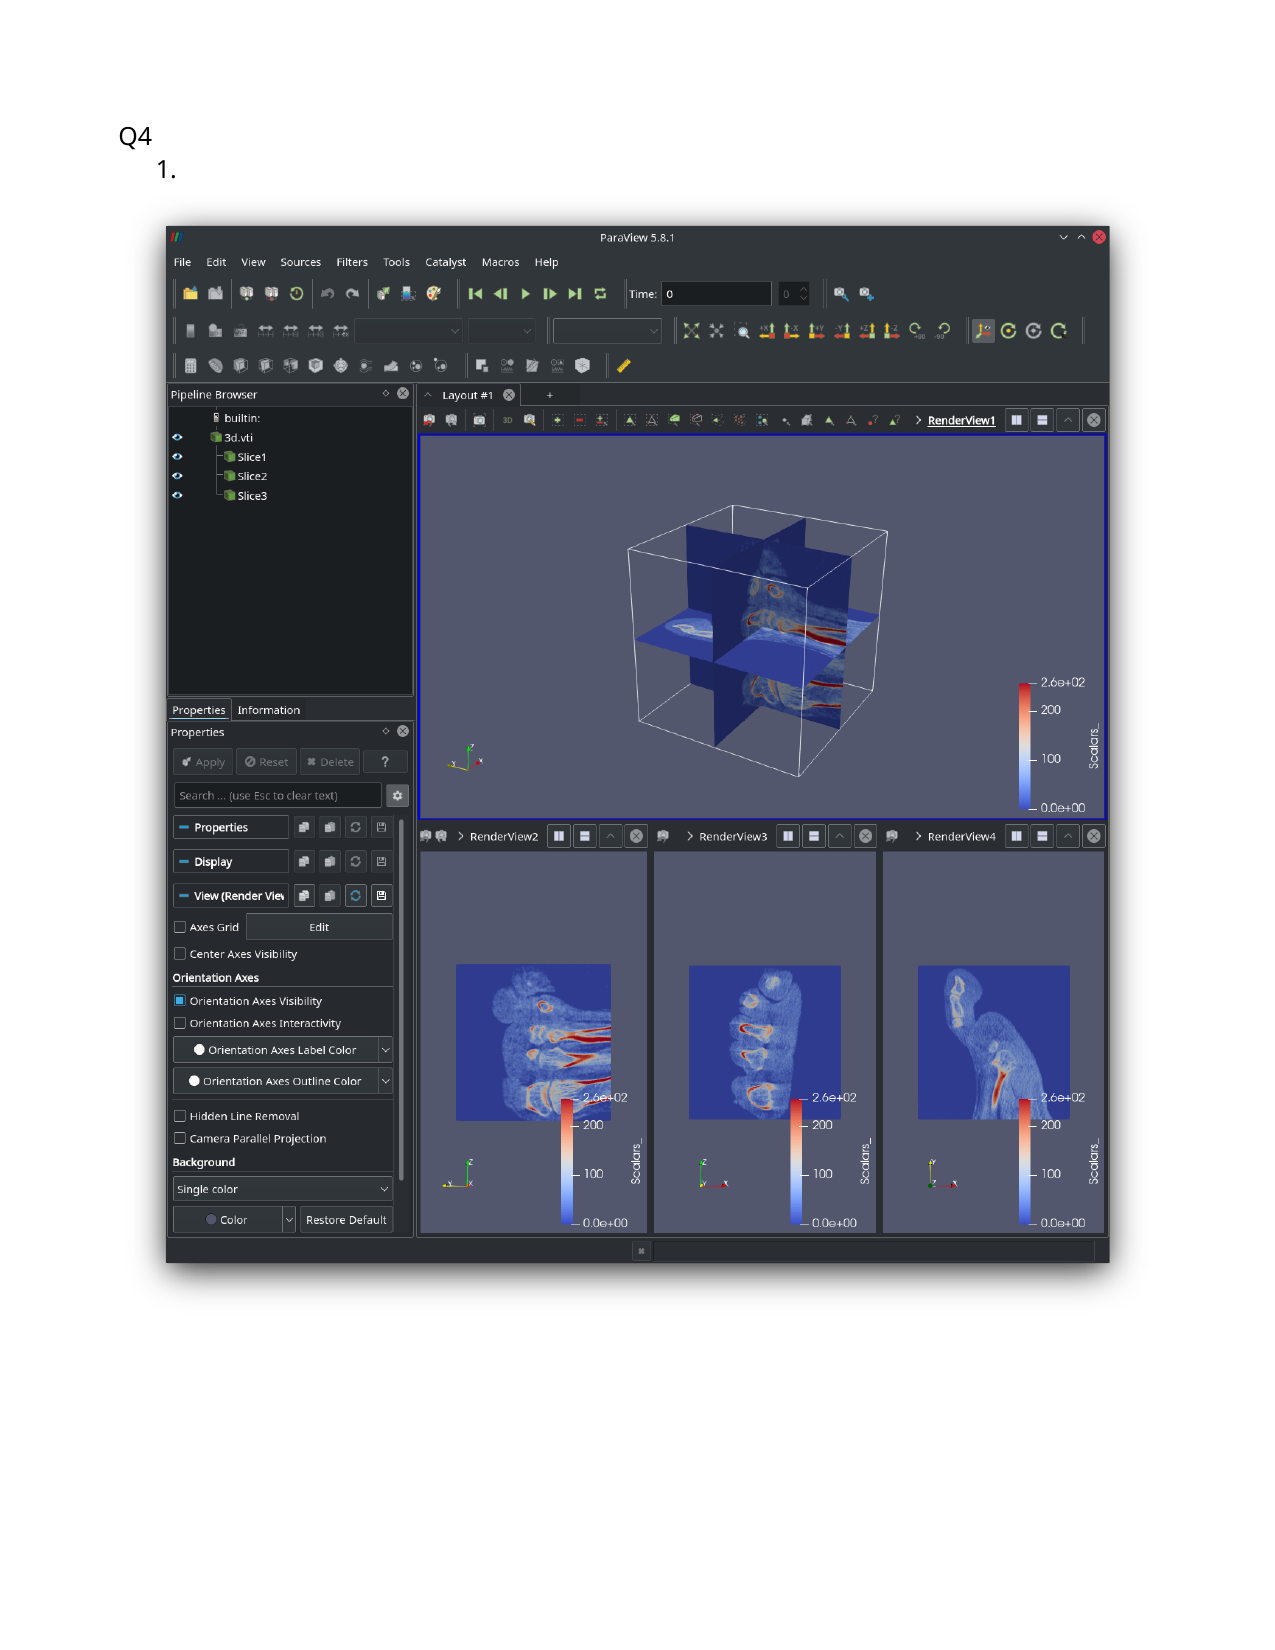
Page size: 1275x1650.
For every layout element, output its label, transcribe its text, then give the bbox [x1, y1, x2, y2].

text Q4 [118, 118, 1157, 152]
picture [118, 186, 1157, 1320]
